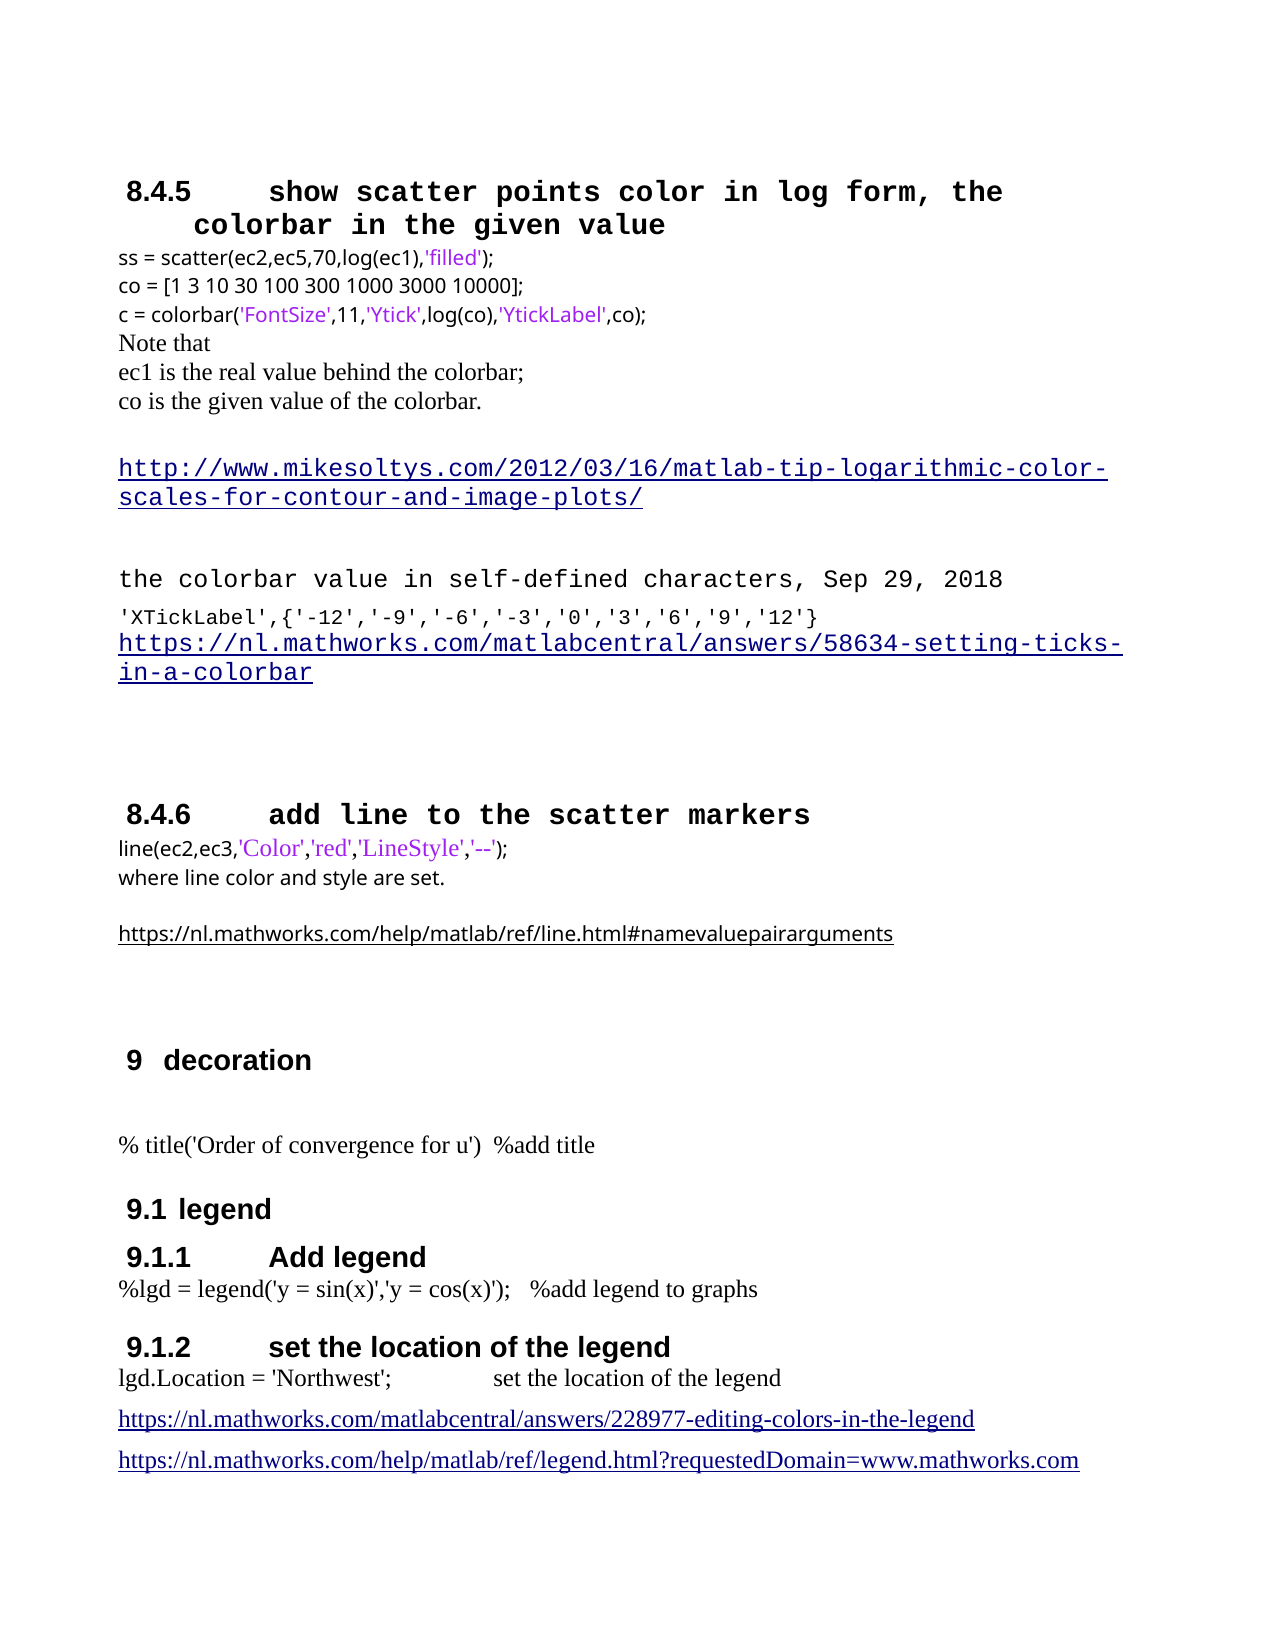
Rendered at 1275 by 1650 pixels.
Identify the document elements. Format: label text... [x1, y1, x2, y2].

text Note that [118, 328, 1157, 357]
subtitle Add legend [118, 1240, 1157, 1274]
text https://nl.mathworks.com/help/matlab/ref/legend.html?requestedDomain=www.mathworks.com [118, 1446, 1157, 1474]
text ec1 is the real value behind the colorbar; [118, 357, 1157, 386]
subtitle decoration [118, 1043, 1157, 1076]
subtitle legend [118, 1192, 1157, 1226]
text line(ec2,ec3,'Color','red','LineStyle','--'); [118, 833, 1157, 863]
text lgd.Location = 'Northwest'; set the location of the legend [118, 1363, 1157, 1392]
text https://nl.mathworks.com/help/matlab/ref/line.html#namevaluepairarguments [118, 919, 1157, 948]
text the colorbar value in self-defined characters, Sep 29, 2018 [118, 566, 1157, 595]
subtitle add line to the scatter markers [118, 797, 1157, 833]
text co = [1 3 10 30 100 300 1000 3000 10000]; [118, 272, 1157, 300]
text % title('Order of convergence for u') %add title [118, 1130, 1157, 1159]
text https://nl.mathworks.com/matlabcentral/answers/228977-editing-colors-in-the-legend [118, 1404, 1157, 1433]
text %lgd = legend('y = sin(x)','y = cos(x)'); %add legend to graphs [118, 1274, 1157, 1302]
text http://www.mikesoltys.com/2012/03/16/matlab-tip-logarithmic-color-scales-for-contour-and-image-plots/ [118, 456, 1157, 513]
subtitle show scatter points color in log form, the colorbar in the given value [118, 174, 1157, 243]
subtitle set the location of the legend [118, 1329, 1157, 1363]
text https://nl.mathworks.com/matlabcentral/answers/58634-setting-ticks-in-a-colorbar [118, 631, 1157, 687]
text 'XTickLabel',{'-12','-9','-6','-3','0','3','6','9','12'} [118, 607, 1157, 631]
text where line color and style are set. [118, 863, 1157, 891]
text co is the given value of the colorbar. [118, 386, 1157, 415]
text ss = scatter(ec2,ec5,70,log(ec1),'filled'); [118, 243, 1157, 272]
text c = colorbar('FontSize',11,'Ytick',log(co),'YtickLabel',co); [118, 300, 1157, 328]
